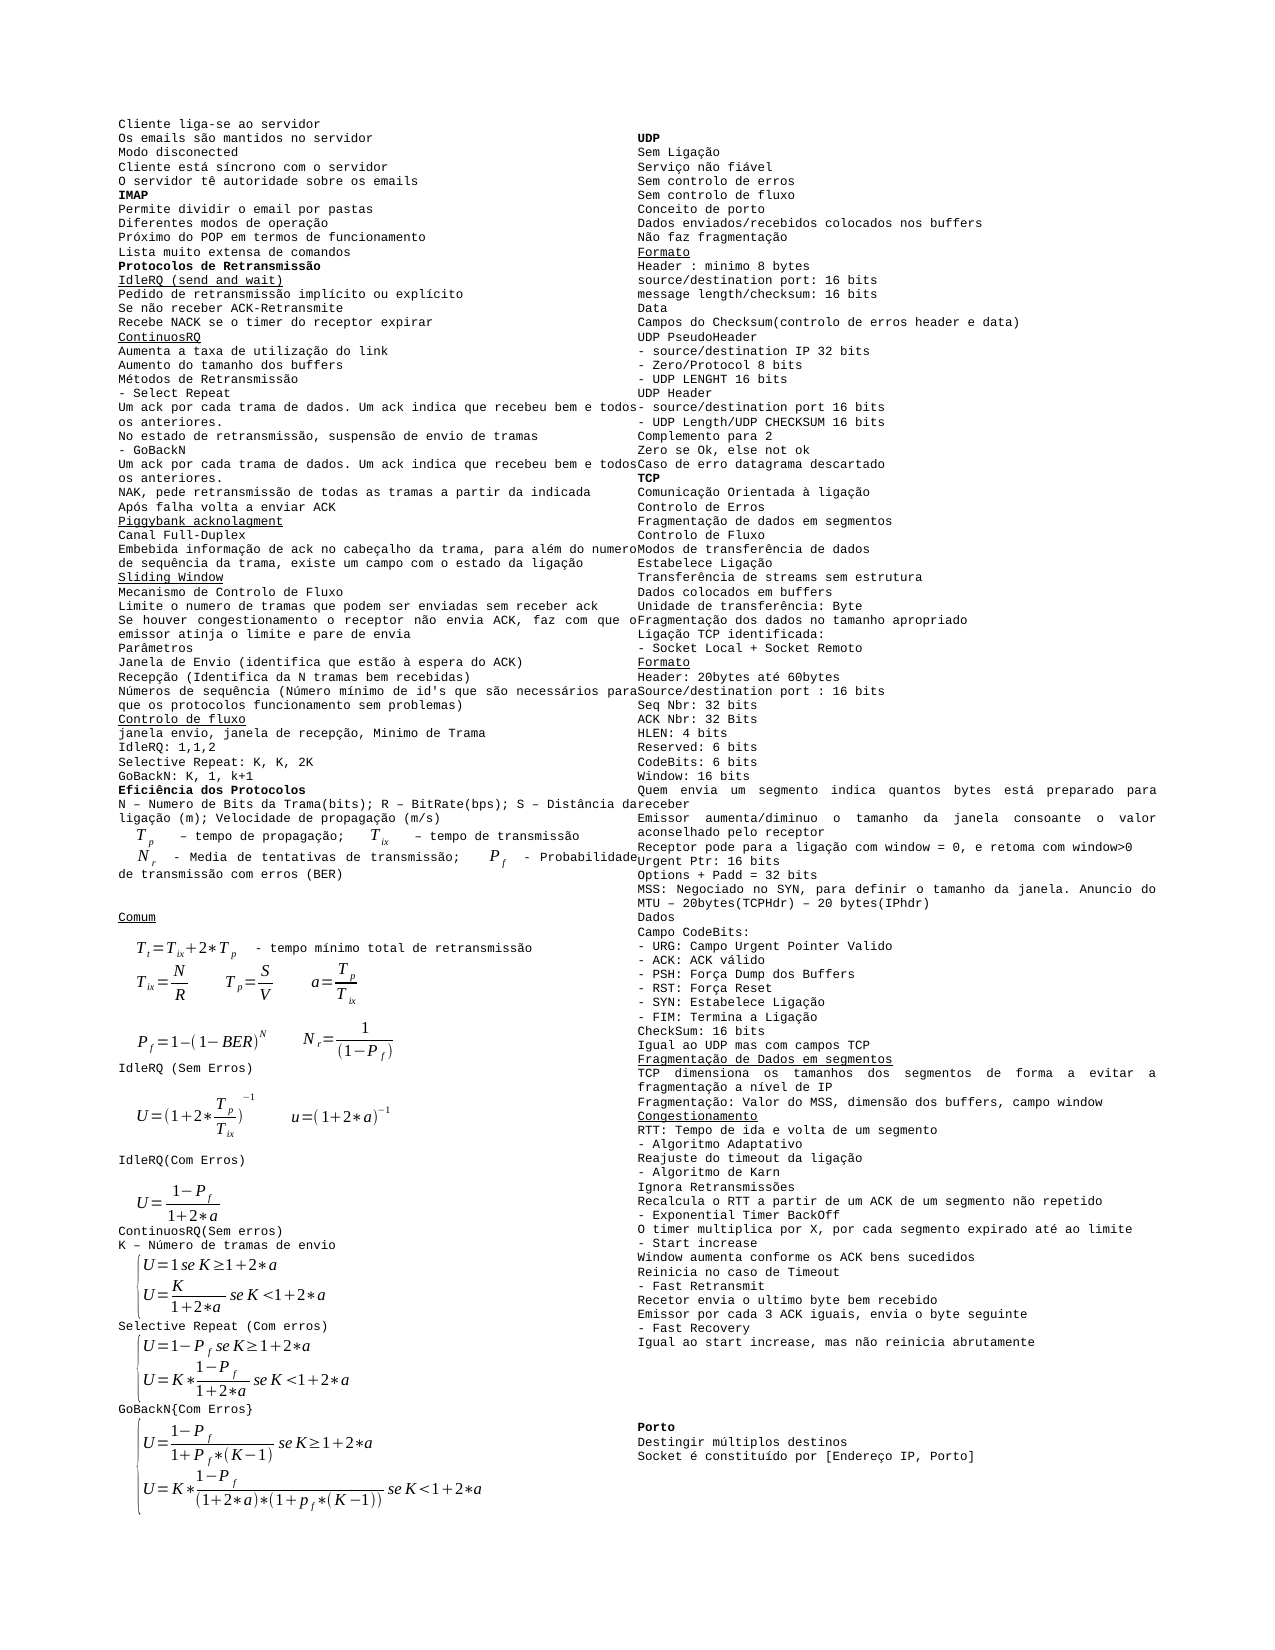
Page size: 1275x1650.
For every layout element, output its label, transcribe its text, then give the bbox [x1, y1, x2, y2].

text CodeBits: 6 bits [637, 756, 1157, 770]
text Controlo de fluxo [118, 713, 637, 727]
text Pedido de retransmissão implícito ou explícito [118, 288, 637, 302]
text Recebe NACK se o timer do receptor expirar [118, 316, 637, 331]
text Header : minimo 8 bytes [637, 260, 1157, 274]
text - Fast Recovery [637, 1322, 1157, 1336]
text ContinuosRQ(Sem erros) [118, 1225, 637, 1239]
text - Fast Retransmit [637, 1280, 1157, 1294]
text Selective Repeat (Com erros) [118, 1319, 637, 1334]
text IdleRQ: 1,1,2 [118, 741, 637, 756]
text Estabelece Ligação [637, 557, 1157, 571]
text RTT: Tempo de ida e volta de um segmento [637, 1124, 1157, 1138]
text Sem controlo de erros [637, 175, 1157, 189]
text CheckSum: 16 bits [637, 1025, 1157, 1039]
text Não faz fragmentação [637, 231, 1157, 246]
text - Exponential Timer BackOff [637, 1209, 1157, 1223]
text Fragmentação de Dados em segmentos [637, 1053, 1157, 1067]
text K – Número de tramas de envio [118, 1239, 637, 1253]
text Ignora Retransmissões [637, 1181, 1157, 1195]
text ACK Nbr: 32 Bits [637, 713, 1157, 727]
text Dados [637, 911, 1157, 926]
text Emissor aumenta/diminuo o tamanho da janela consoante o valor aconselhado pelo receptor [637, 812, 1157, 841]
text Eficiência dos Protocolos [118, 784, 637, 798]
text Controlo de Fluxo [637, 529, 1157, 543]
text Window: 16 bits [637, 770, 1157, 784]
text – tempo de propagação; – tempo de transmissão [118, 826, 637, 847]
text UDP [637, 132, 1157, 146]
text Porto [637, 1421, 1157, 1436]
text - URG: Campo Urgent Pointer Valido [637, 940, 1157, 954]
text - Start increase [637, 1237, 1157, 1251]
text UDP Header [637, 387, 1157, 401]
text Embebida informação de ack no cabeçalho da trama, para além do numero de sequência da trama, existe um campo com o estado da ligação [118, 543, 637, 571]
text janela envio, janela de recepção, Minimo de Trama [118, 727, 637, 741]
text Ligação TCP identificada: [637, 628, 1157, 642]
text Selective Repeat: K, K, 2K [118, 756, 637, 770]
text Parâmetros [118, 642, 637, 656]
text - UDP Length/UDP CHECKSUM 16 bits [637, 416, 1157, 430]
text - source/destination port 16 bits [637, 401, 1157, 416]
text Aumento do tamanho dos buffers [118, 359, 637, 373]
text Permite dividir o email por pastas [118, 203, 637, 217]
text Dados enviados/recebidos colocados nos buffers [637, 217, 1157, 231]
text Complemento para 2 [637, 430, 1157, 444]
text - Socket Local + Socket Remoto [637, 642, 1157, 656]
text Se não receber ACK-Retransmite [118, 302, 637, 316]
text - PSH: Força Dump dos Buffers [637, 968, 1157, 982]
text Canal Full-Duplex [118, 529, 637, 543]
text Emissor por cada 3 ACK iguais, envia o byte seguinte [637, 1308, 1157, 1322]
text No estado de retransmissão, suspensão de envio de tramas [118, 430, 637, 444]
text NAK, pede retransmissão de todas as tramas a partir da indicada [118, 486, 637, 501]
text - Media de tentativas de transmissão; - Probabilidade de transmissão com erros (BER) [118, 847, 637, 882]
text Urgent Ptr: 16 bits [637, 855, 1157, 869]
text Quem envia um segmento indica quantos bytes está preparado para receber [637, 784, 1157, 812]
text source/destination port: 16 bits [637, 274, 1157, 288]
text Serviço não fiável [637, 161, 1157, 175]
text Lista muito extensa de comandos [118, 246, 637, 260]
text MSS: Negociado no SYN, para definir o tamanho da janela. Anuncio do MTU – 20bytes(TCPHdr) – 20 bytes(IPhdr) [637, 883, 1157, 911]
text - GoBackN [118, 444, 637, 458]
text Destingir múltiplos destinos [637, 1436, 1157, 1450]
text Seq Nbr: 32 bits [637, 699, 1157, 713]
text Campos do Checksum(controlo de erros header e data) [637, 316, 1157, 331]
text Igual ao start increase, mas não reinicia abrutamente [637, 1336, 1157, 1351]
text Receptor pode para a ligação com window = 0, e retoma com window>0 [637, 841, 1157, 855]
text Controlo de Erros [637, 501, 1157, 515]
text - Select Repeat [118, 387, 637, 401]
text Cliente está síncrono com o servidor [118, 161, 637, 175]
text Próximo do POP em termos de funcionamento [118, 231, 637, 246]
text TCP dimensiona os tamanhos dos segmentos de forma a evitar a fragmentação a nível de IP [637, 1067, 1157, 1096]
text Header: 20bytes até 60bytes [637, 671, 1157, 685]
text Recepção (Identifica da N tramas bem recebidas) [118, 671, 637, 685]
text Recalcula o RTT a partir de um ACK de um segmento não repetido [637, 1195, 1157, 1209]
text HLEN: 4 bits [637, 727, 1157, 741]
text - UDP LENGHT 16 bits [637, 373, 1157, 387]
text - Algoritmo Adaptativo [637, 1138, 1157, 1152]
text Zero se Ok, else not ok [637, 444, 1157, 458]
text Socket é constituído por [Endereço IP, Porto] [637, 1450, 1157, 1464]
text GoBackN{Com Erros} [118, 1403, 637, 1418]
text Fragmentação dos dados no tamanho apropriado [637, 614, 1157, 628]
text Source/destination port : 16 bits [637, 685, 1157, 699]
text Window aumenta conforme os ACK bens sucedidos [637, 1251, 1157, 1266]
text GoBackN: K, 1, k+1 [118, 770, 637, 784]
text IdleRQ (send and wait) [118, 274, 637, 288]
text - source/destination IP 32 bits [637, 345, 1157, 359]
text Formato [637, 246, 1157, 260]
text IdleRQ (Sem Erros) [118, 1062, 637, 1076]
text Transferência de streams sem estrutura [637, 571, 1157, 586]
text Reinicia no caso de Timeout [637, 1266, 1157, 1280]
text - RST: Força Reset [637, 982, 1157, 996]
text message length/checksum: 16 bits [637, 288, 1157, 302]
text - FIM: Termina a Ligação [637, 1011, 1157, 1025]
text O servidor tê autoridade sobre os emails [118, 175, 637, 189]
text IdleRQ(Com Erros) [118, 1154, 637, 1168]
text Janela de Envio (identifica que estão à espera do ACK) [118, 656, 637, 671]
text - tempo mínimo total de retransmissão [118, 939, 637, 960]
text Cliente liga-se ao servidor [118, 118, 637, 132]
text IMAP [118, 189, 637, 203]
text - Zero/Protocol 8 bits [637, 359, 1157, 373]
text Formato [637, 656, 1157, 671]
text Campo CodeBits: [637, 926, 1157, 940]
text Após falha volta a enviar ACK [118, 501, 637, 515]
text TCP [637, 472, 1157, 486]
text Modo disconected [118, 146, 637, 161]
text Conceito de porto [637, 203, 1157, 217]
text Se houver congestionamento o receptor não envia ACK, faz com que o emissor atinja o limite e pare de envia [118, 614, 637, 642]
text - SYN: Estabelece Ligação [637, 996, 1157, 1011]
text Igual ao UDP mas com campos TCP [637, 1039, 1157, 1053]
text Recetor envia o ultimo byte bem recebido [637, 1294, 1157, 1308]
text Piggybank acknolagment [118, 515, 637, 529]
text Fragmentação de dados em segmentos [637, 515, 1157, 529]
text Os emails são mantidos no servidor [118, 132, 637, 146]
text Protocolos de Retransmissão [118, 260, 637, 274]
text Sliding Window [118, 571, 637, 586]
text N – Numero de Bits da Trama(bits); R – BitRate(bps); S – Distância da ligação (m); Velocidade de propagação (m/s) [118, 798, 637, 826]
text Fragmentação: Valor do MSS, dimensão dos buffers, campo window [637, 1096, 1157, 1110]
text Números de sequência (Número mínimo de id's que são necessários para que os protocolos funcionamento sem problemas) [118, 685, 637, 713]
text Sem controlo de fluxo [637, 189, 1157, 203]
text Métodos de Retransmissão [118, 373, 637, 387]
text Reserved: 6 bits [637, 741, 1157, 756]
text Sem Ligação [637, 146, 1157, 161]
text Comunicação Orientada à ligação [637, 486, 1157, 501]
text Mecanismo de Controlo de Fluxo [118, 586, 637, 600]
text O timer multiplica por X, por cada segmento expirado até ao limite [637, 1223, 1157, 1237]
text UDP PseudoHeader [637, 331, 1157, 345]
text Um ack por cada trama de dados. Um ack indica que recebeu bem e todos os anteriores. [118, 458, 637, 486]
text Limite o numero de tramas que podem ser enviadas sem receber ack [118, 600, 637, 614]
text Reajuste do timeout da ligação [637, 1152, 1157, 1166]
text Options + Padd = 32 bits [637, 869, 1157, 883]
text Unidade de transferência: Byte [637, 600, 1157, 614]
text Caso de erro datagrama descartado [637, 458, 1157, 472]
text Dados colocados em buffers [637, 586, 1157, 600]
text - Algoritmo de Karn [637, 1166, 1157, 1181]
text Um ack por cada trama de dados. Um ack indica que recebeu bem e todos os anteriores. [118, 401, 637, 430]
text Data [637, 302, 1157, 316]
text Comum [118, 911, 637, 925]
text Modos de transferência de dados [637, 543, 1157, 557]
text Diferentes modos de operação [118, 217, 637, 231]
text Congestionamento [637, 1110, 1157, 1124]
text - ACK: ACK válido [637, 954, 1157, 968]
text ContinuosRQ [118, 331, 637, 345]
text Aumenta a taxa de utilização do link [118, 345, 637, 359]
